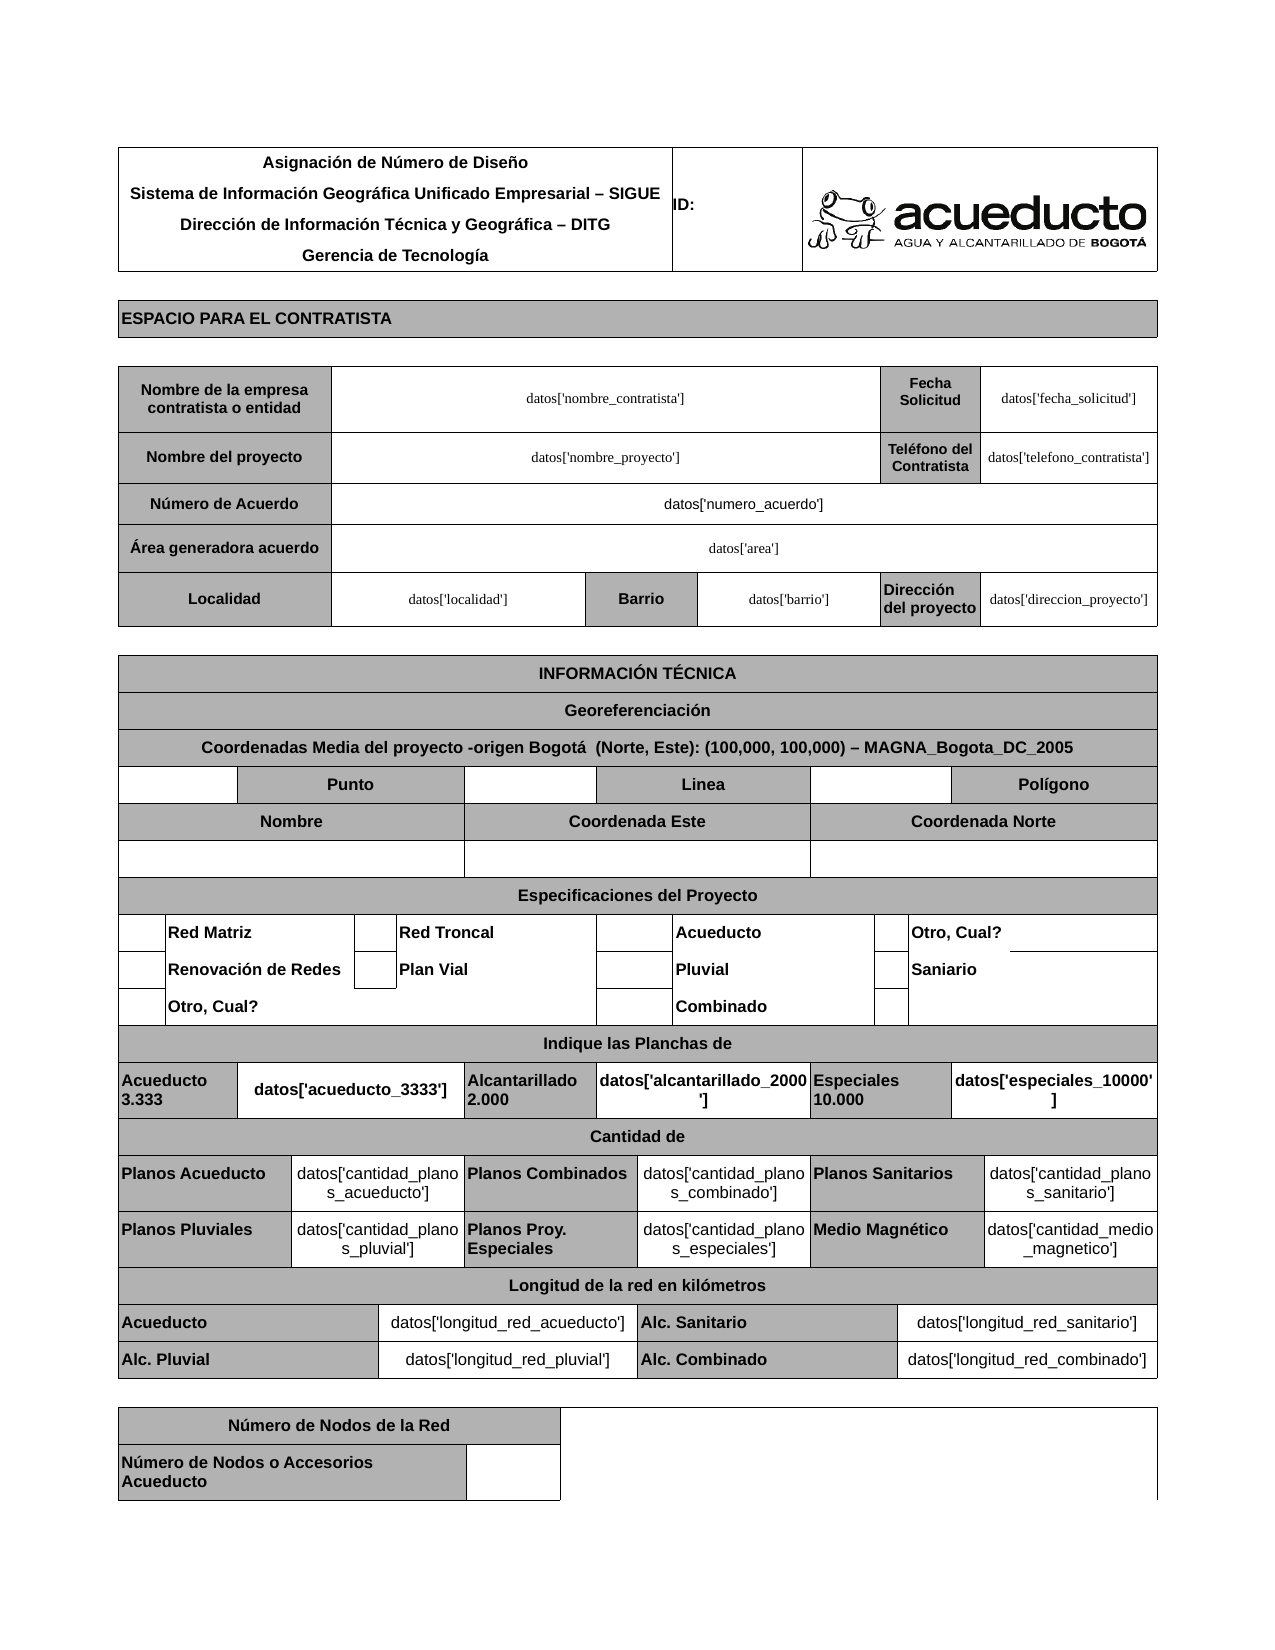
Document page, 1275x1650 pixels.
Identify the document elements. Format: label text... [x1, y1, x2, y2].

table_header ID: [673, 148, 696, 271]
table_cell datos['cantidad_planos_especiales'] [638, 1212, 810, 1267]
table_cell datos['cantidad_planos_sanitario'] [985, 1156, 1157, 1211]
table_cell [875, 989, 908, 1024]
table_cell Coordenadas Media del proyecto -origen Bogotá (Norte, Este): (100,000, 100,000) – MAGNA_Bogota_DC_2005 [119, 730, 1157, 766]
table_cell Planos Proy. Especiales [465, 1212, 637, 1267]
table_cell Área generadora acuerdo [119, 525, 331, 572]
table_cell datos['nombre_proyecto'] [332, 433, 880, 483]
table_cell [355, 952, 396, 988]
table_cell Localidad [119, 573, 331, 626]
table_cell datos['barrio'] [698, 573, 880, 626]
table_cell [875, 915, 908, 951]
table_cell [811, 767, 951, 803]
table_cell [465, 841, 810, 877]
table_cell Dirección del proyecto [881, 573, 980, 626]
table_header Número de Nodos de la Red [119, 1408, 560, 1444]
table_cell [119, 767, 237, 803]
table_cell datos['acueducto_3333'] [238, 1063, 464, 1118]
table_cell datos['longitud_red_sanitario'] [898, 1305, 1157, 1341]
table_header [696, 148, 802, 271]
table_cell datos['longitud_red_combinado'] [898, 1342, 1157, 1378]
table_cell Nombre del proyecto [119, 433, 331, 483]
table_cell Medio Magnético [811, 1212, 984, 1267]
table_cell [597, 989, 672, 1024]
table_cell datos['area'] [332, 525, 1157, 572]
table_header Nota: La firma de este formato asume que el contratista, consultor, entidad Distrital, Urbanizador, entre otros; conoce las Normas para levantamientos topográficos (NS-030) y la entrega de diseños de las Redes de Acueducto y Alcantarillado (NS-028 y NS-54). Adicional a lo anterior recuerda el cumplimiento de los siguientes aspectos: Se puede establecer que los vértices de apoyo para los trabajos de topografía relacionados cumplen en sus parámetros norte, este y altura geométrica, de acuerdo a la norma de topografía ns-030. Lo anterior con el fin de que se continúe con el trámite pertinente. Es de aclarar que esta validación por parte de topografía y geodesia hace referencia unicamente a:vértices de apoyo relacionados en el informe y no a los diseños hidráulicos u otros ni al proceso constructivo, según lo indica la NS-030 Dando validez a la información presentada es consistente en lo análogo como el lo digital según las NS-028, NS-054 y NS-046 Verificar que la información se encuentre georeferenciada como lo indica las Normas NS-028, NS-054 y NS-046 Verificar si la información es entregada en formatos CAD, que se utilicen adecuadamente los layers de acuerdo al nivel de información. Verificar, que la información es entregada en formatos CAD y SIG según aplique. [561, 1408, 1157, 1500]
table_cell [467, 1445, 560, 1500]
table_cell Georeferenciación [119, 693, 1157, 729]
table_cell Planos Combinados [465, 1156, 637, 1211]
table_cell Coordenada Norte [811, 804, 1157, 840]
table_cell Red Matriz [166, 915, 354, 951]
table_cell Combinado [673, 988, 874, 1024]
table_cell [597, 915, 672, 951]
table_cell Número de Nodos o Accesorios Acueducto [119, 1445, 466, 1500]
table_cell Alc. Sanitario [638, 1305, 897, 1341]
table_cell Otro, Cual? [909, 915, 1010, 951]
table_cell [119, 841, 464, 877]
table_cell datos['numero_acuerdo'] [332, 484, 1157, 524]
table_header Fecha Solicitud [881, 367, 980, 432]
table_cell Punto [238, 767, 464, 803]
table_cell datos['cantidad_planos_acueducto'] [292, 1156, 464, 1211]
table_header Asignación de Número de Diseño Sistema de Información Geográfica Unificado Empresarial – SIGUE Dirección de Información Técnica y Geográfica – DITG Gerencia de Tecnología [119, 148, 672, 271]
table_cell Planos Acueducto [119, 1156, 291, 1211]
table_cell [811, 841, 1157, 877]
table_cell Especificaciones del Proyecto [119, 878, 1157, 914]
table_cell Cantidad de [119, 1119, 1157, 1155]
table_cell [119, 952, 165, 988]
table_cell Saniario [909, 951, 1157, 988]
table_cell Acueducto [673, 915, 874, 951]
table_cell Linea [597, 767, 810, 803]
table_cell [909, 988, 1157, 1024]
table_cell Nombre [119, 804, 464, 840]
table_cell Alc. Combinado [638, 1342, 897, 1378]
table_cell datos['telefono_contratista'] [981, 433, 1157, 483]
table_cell Alc. Pluvial [119, 1342, 378, 1378]
table_cell datos['alcantarillado_2000'] [597, 1063, 810, 1118]
table_cell Longitud de la red en kilómetros [119, 1268, 1157, 1304]
table_cell Planos Sanitarios [811, 1156, 984, 1211]
table_cell datos['cantidad_planos_pluvial'] [292, 1212, 464, 1267]
table_cell [354, 988, 596, 1024]
table_cell datos['localidad'] [332, 573, 585, 626]
table_cell [119, 989, 165, 1024]
table_cell Alcantarillado 2.000 [465, 1063, 596, 1118]
table_cell [875, 952, 908, 988]
table_cell Teléfono del Contratista [881, 433, 980, 483]
table_cell datos['cantidad_planos_combinado'] [638, 1156, 810, 1211]
table_cell datos['longitud_red_pluvial'] [379, 1342, 637, 1378]
table_cell [597, 952, 672, 988]
table_cell [1010, 915, 1157, 951]
table_cell Otro, Cual? [166, 988, 354, 1024]
table_header [803, 148, 1157, 271]
table_cell [119, 915, 165, 951]
table_cell Indique las Planchas de [119, 1026, 1157, 1062]
table_header Nombre de la empresa contratista o entidad [119, 367, 331, 432]
table_cell [355, 915, 396, 951]
picture [808, 190, 1147, 249]
table_cell Renovación de Redes [166, 951, 354, 988]
table_header datos['nombre_contratista'] [332, 367, 880, 432]
table_header ESPACIO PARA EL CONTRATISTA [119, 301, 1157, 337]
table_cell [465, 767, 596, 803]
table_cell datos['cantidad_medio_magnetico'] [985, 1212, 1157, 1267]
table_cell Especiales 10.000 [811, 1063, 951, 1118]
table_cell Pluvial [673, 951, 874, 988]
table_cell Barrio [586, 573, 697, 626]
table_cell Número de Acuerdo [119, 484, 331, 524]
table_cell datos['direccion_proyecto'] [981, 573, 1157, 626]
table_header datos['fecha_solicitud'] [981, 367, 1157, 432]
table_cell Red Troncal [397, 915, 596, 951]
table_cell Plan Vial [397, 951, 596, 988]
table_cell Planos Pluviales [119, 1212, 291, 1267]
table_cell Polígono [952, 767, 1157, 803]
table_cell datos['longitud_red_acueducto'] [379, 1305, 637, 1341]
table_cell Coordenada Este [465, 804, 810, 840]
table_cell Acueducto [119, 1305, 378, 1341]
table_header INFORMACIÓN TÉCNICA [119, 656, 1157, 692]
table_cell datos['especiales_10000'] [952, 1063, 1157, 1118]
table_cell Acueducto 3.333 [119, 1063, 237, 1118]
